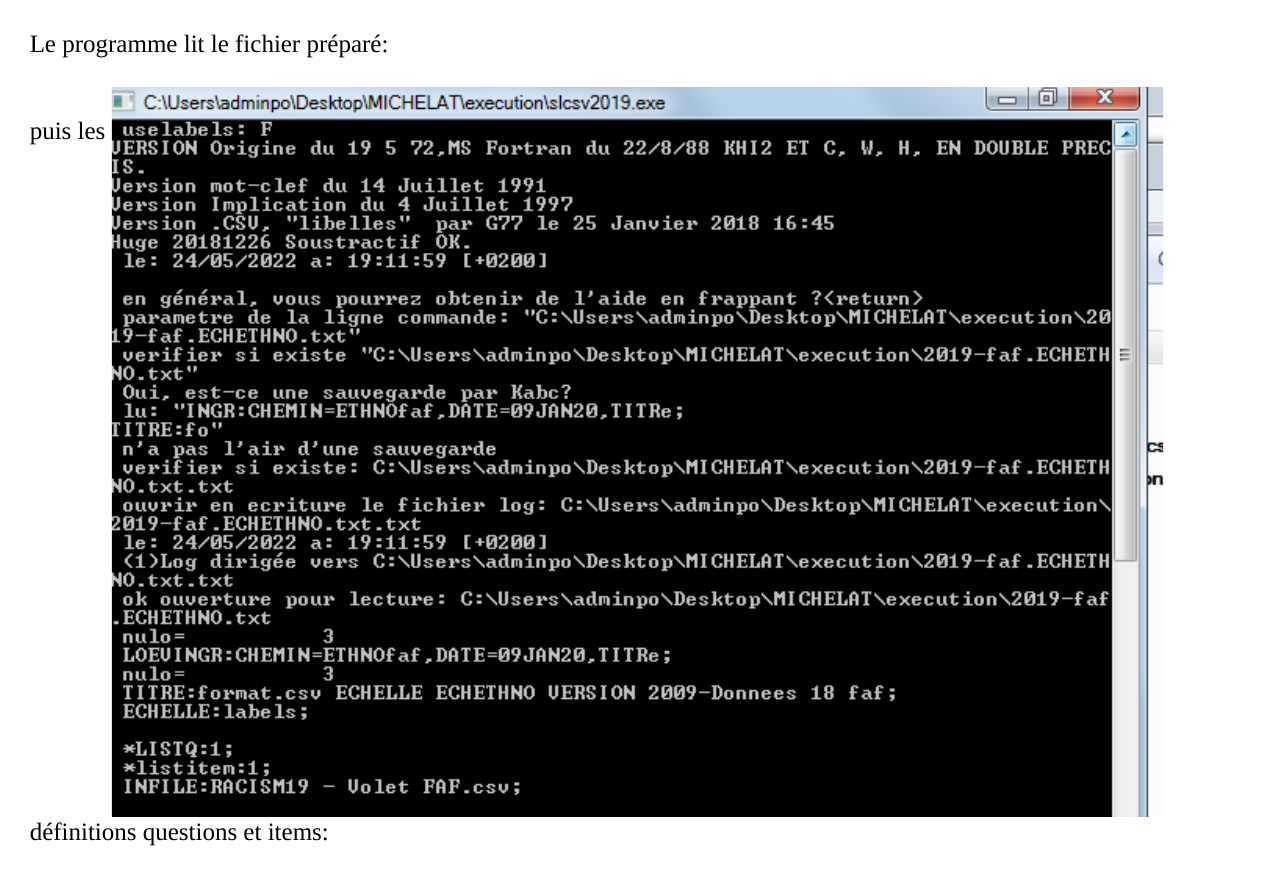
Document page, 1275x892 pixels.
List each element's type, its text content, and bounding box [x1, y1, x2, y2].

text Le programme lit le fichier préparé: [29, 29, 1246, 58]
text puis les définitions questions et items: [29, 116, 1246, 845]
picture [111, 87, 1164, 817]
